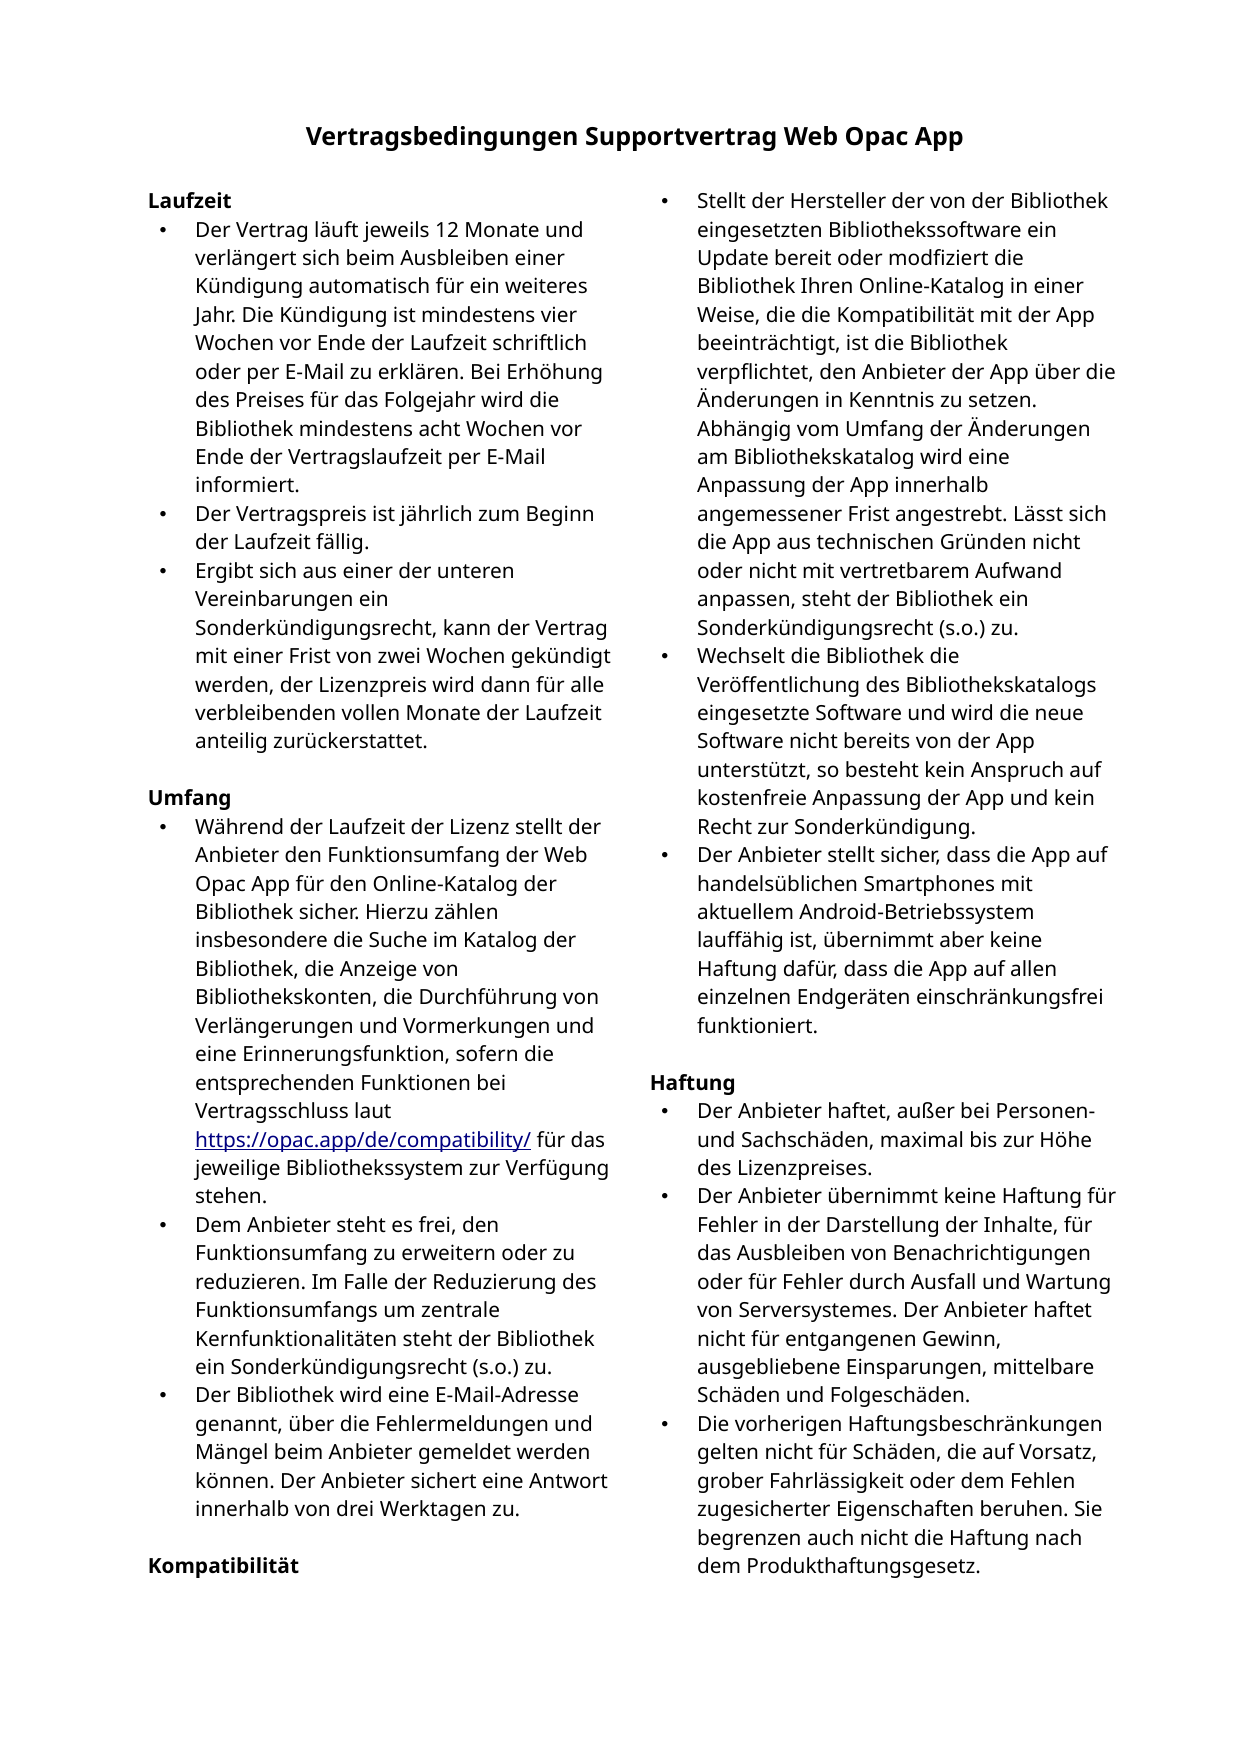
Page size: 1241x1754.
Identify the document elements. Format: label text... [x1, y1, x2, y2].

list Der Bibliothek wird eine E-Mail-Adresse genannt, über die Fehlermeldungen und Mängel beim Anbieter gemeldet werden können. Der Anbieter sichert eine Antwort innerhalb von drei Werktagen zu. [159, 1381, 620, 1523]
list Stellt der Hersteller der von der Bibliothek eingesetzten Bibliothekssoftware ein Update bereit oder modfiziert die Bibliothek Ihren Online-Katalog in einer Weise, die die Kompatibilität mit der App beeinträchtigt, ist die Bibliothek verpflichtet, den Anbieter der App über die Änderungen in Kenntnis zu setzen. Abhängig vom Umfang der Änderungen am Bibliothekskatalog wird eine Anpassung der App innerhalb angemessener Frist angestrebt. Lässt sich die App aus technischen Gründen nicht oder nicht mit vertretbarem Aufwand anpassen, steht der Bibliothek ein Sonderkündigungsrecht (s.o.) zu. [661, 186, 1122, 641]
list Der Vertragspreis ist jährlich zum Beginn der Laufzeit fällig. [159, 499, 620, 556]
text Kompatibilität [148, 1551, 620, 1580]
list Der Anbieter übernimmt keine Haftung für Fehler in der Darstellung der Inhalte, für das Ausbleiben von Benachrichtigungen oder für Fehler durch Ausfall und Wartung von Serversystemes. Der Anbieter haftet nicht für entgangenen Gewinn, ausgebliebene Einsparungen, mittelbare Schäden und Folgeschäden. [661, 1182, 1122, 1409]
text Haftung [649, 1068, 1122, 1096]
list Die vorherigen Haftungsbeschränkungen gelten nicht für Schäden, die auf Vorsatz, grober Fahrlässigkeit oder dem Fehlen zugesicherter Eigenschaften beruhen. Sie begrenzen auch nicht die Haftung nach dem Produkthaftungsgesetz. [661, 1409, 1122, 1580]
list Ergibt sich aus einer der unteren Vereinbarungen ein Sonderkündigungsrecht, kann der Vertrag mit einer Frist von zwei Wochen gekündigt werden, der Lizenzpreis wird dann für alle verbleibenden vollen Monate der Laufzeit anteilig zurückerstattet. [159, 556, 620, 755]
text Vertragsbedingungen Supportvertrag Web Opac App [148, 118, 1122, 152]
list Der Anbieter stellt sicher, dass die App auf handelsüblichen Smartphones mit aktuellem Android-Betriebssystem lauffähig ist, übernimmt aber keine Haftung dafür, dass die App auf allen einzelnen Endgeräten einschränkungsfrei funktioniert. [661, 840, 1122, 1039]
list Dem Anbieter steht es frei, den Funktionsumfang zu erweitern oder zu reduzieren. Im Falle der Reduzierung des Funktionsumfangs um zentrale Kernfunktionalitäten steht der Bibliothek ein Sonderkündigungsrecht (s.o.) zu. [159, 1210, 620, 1381]
list Wechselt die Bibliothek die Veröffentlichung des Bibliothekskatalogs eingesetzte Software und wird die neue Software nicht bereits von der App unterstützt, so besteht kein Anspruch auf kostenfreie Anpassung der App und kein Recht zur Sonderkündigung. [661, 641, 1122, 840]
text Umfang [148, 783, 620, 812]
text Laufzeit [148, 186, 620, 215]
list Der Vertrag läuft jeweils 12 Monate und verlängert sich beim Ausbleiben einer Kündigung automatisch für ein weiteres Jahr. Die Kündigung ist mindestens vier Wochen vor Ende der Laufzeit schriftlich oder per E-Mail zu erklären. Bei Erhöhung des Preises für das Folgejahr wird die Bibliothek mindestens acht Wochen vor Ende der Vertragslaufzeit per E-Mail informiert. [159, 215, 620, 499]
list Während der Laufzeit der Lizenz stellt der Anbieter den Funktionsumfang der Web Opac App für den Online-Katalog der Bibliothek sicher. Hierzu zählen insbesondere die Suche im Katalog der Bibliothek, die Anzeige von Bibliothekskonten, die Durchführung von Verlängerungen und Vormerkungen und eine Erinnerungsfunktion, sofern die entsprechenden Funktionen bei Vertragsschluss laut https://opac.app/de/compatibility/ für das jeweilige Bibliothekssystem zur Verfügung stehen. [159, 812, 620, 1210]
list Der Anbieter haftet, außer bei Personen- und Sachschäden, maximal bis zur Höhe des Lizenzpreises. [661, 1096, 1122, 1182]
